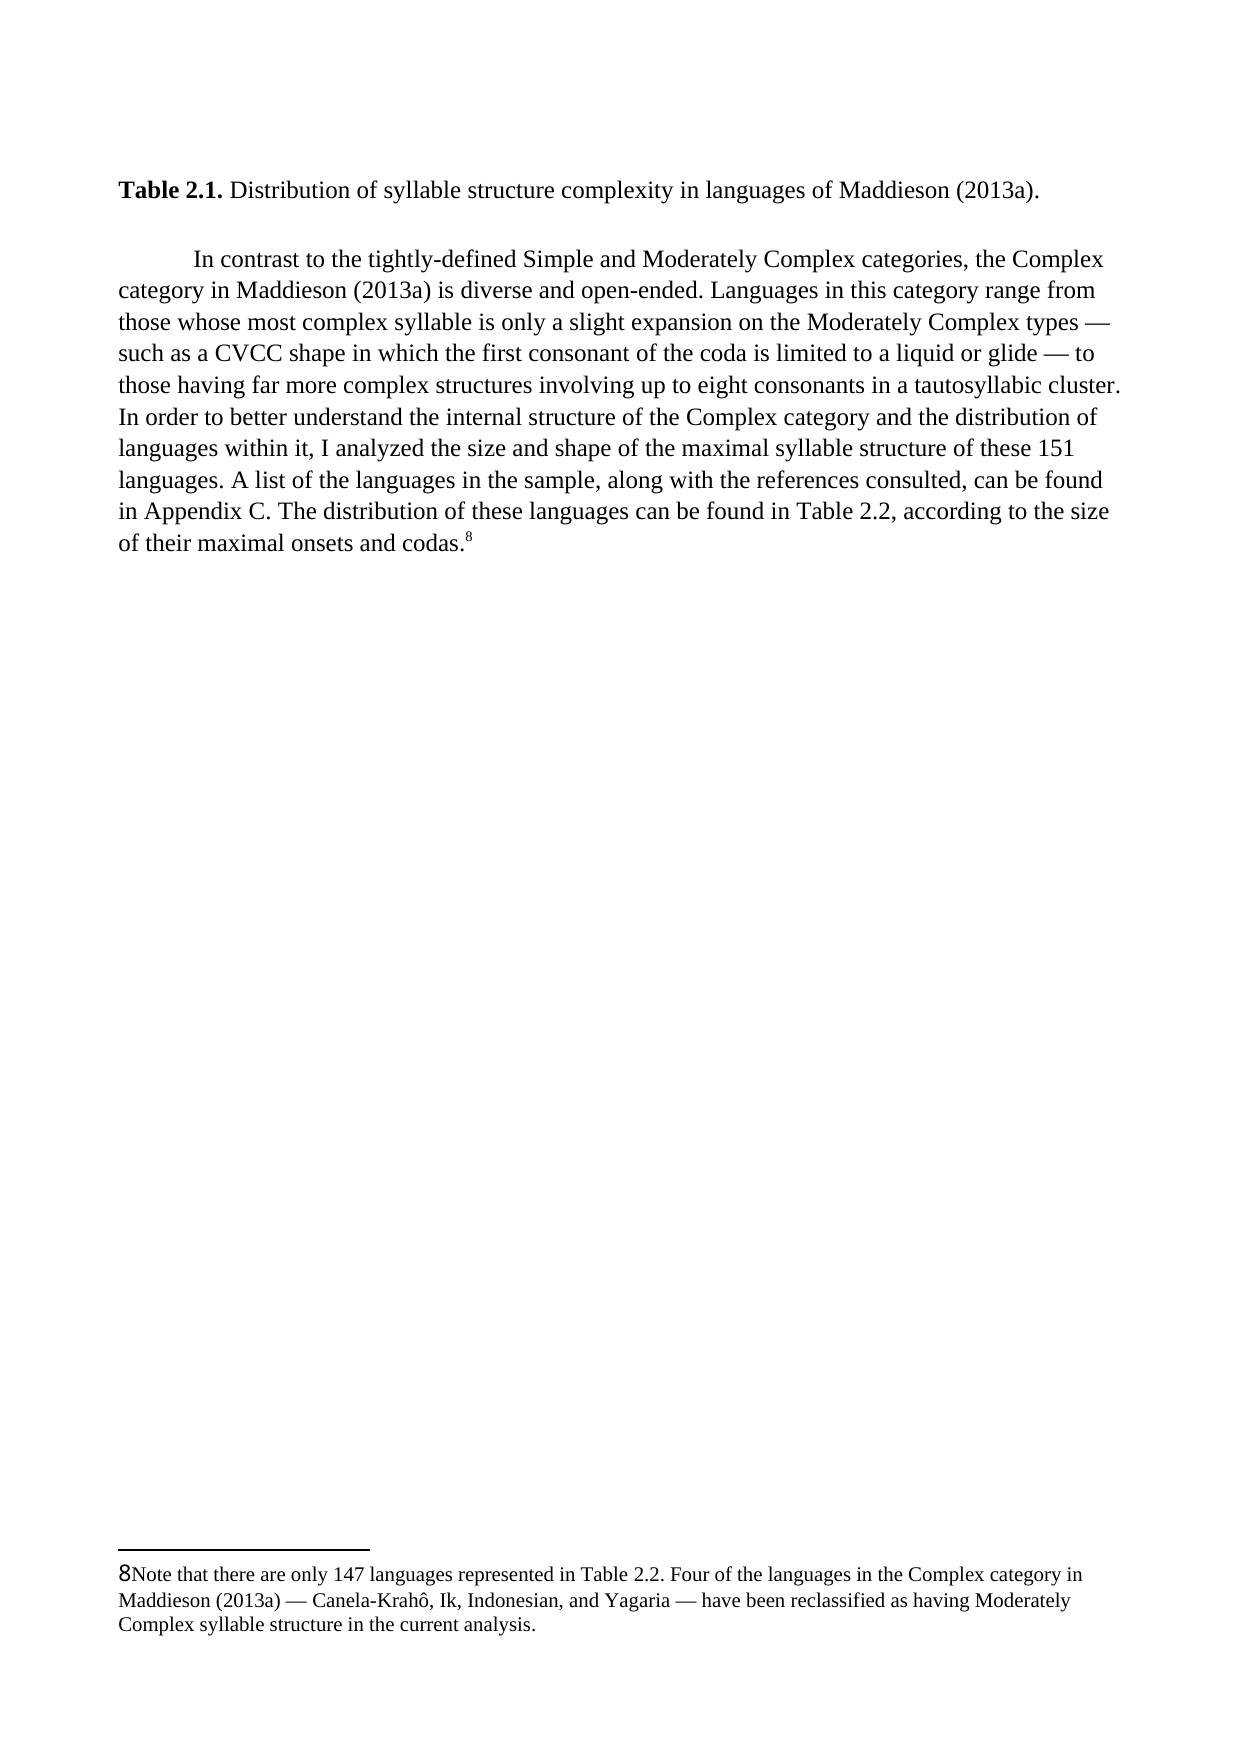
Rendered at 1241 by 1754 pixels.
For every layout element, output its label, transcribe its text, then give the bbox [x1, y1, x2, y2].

text Note that there are only 147 languages represented in Table 2.2. Four of the languages in the Complex category in Maddieson (2013a) — Canela-Krahô, Ik, Indonesian, and Yagaria — have been reclassified as having Moderately Complex syllable structure in the current analysis. [118, 1556, 1122, 1636]
text In contrast to the tightly-defined Simple and Moderately Complex categories, the Complex category in Maddieson (2013a) is diverse and open-ended. Languages in this category range from those whose most complex syllable is only a slight expansion on the Moderately Complex types — such as a CVCC shape in which the first consonant of the coda is limited to a liquid or glide — to those having far more complex structures involving up to eight consonants in a tautosyllabic cluster. In order to better understand the internal structure of the Complex category and the distribution of languages within it, I analyzed the size and shape of the maximal syllable structure of these 151 languages. A list of the languages in the sample, along with the references consulted, can be found in Appendix C. The distribution of these languages can be found in Table 2.2, according to the size of their maximal onsets and codas. [118, 244, 1122, 557]
text Table 2.1. Distribution of syllable structure complexity in languages of Maddieson (2013a). [118, 175, 1122, 203]
